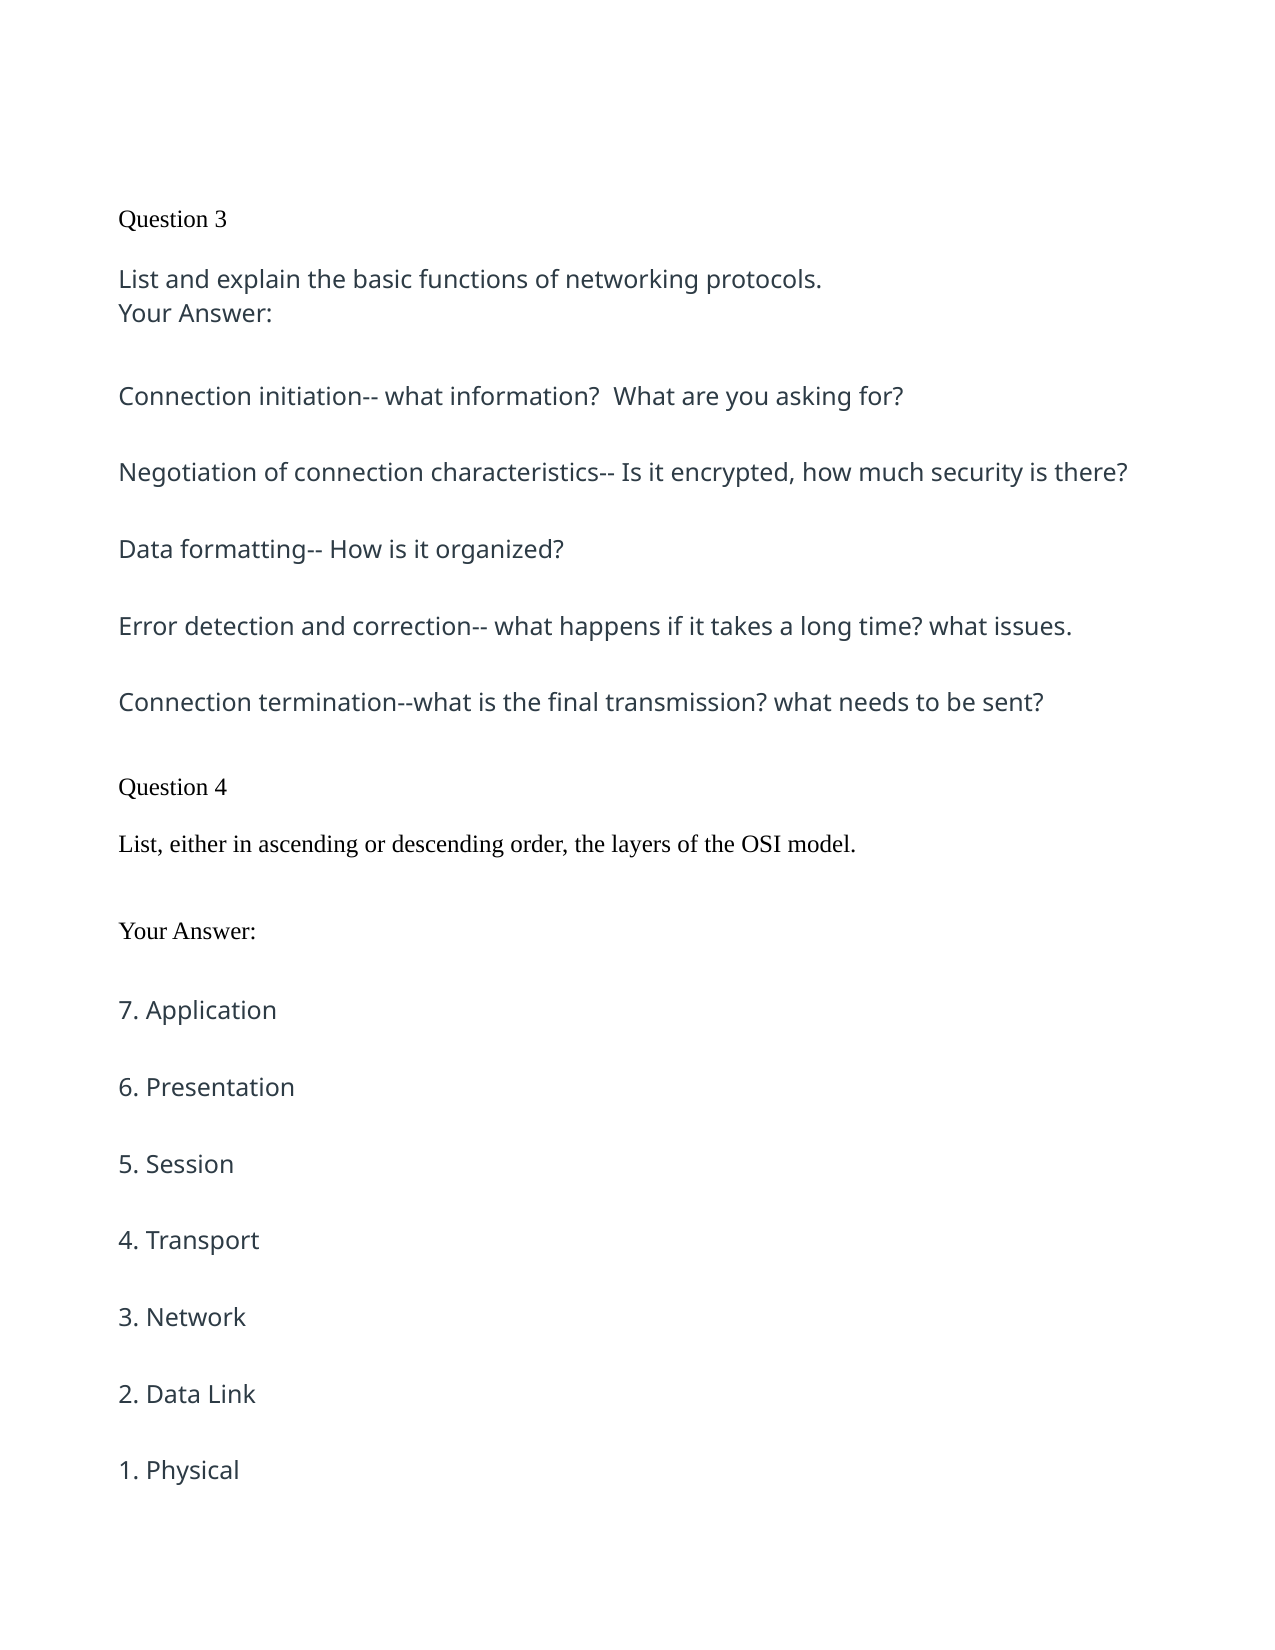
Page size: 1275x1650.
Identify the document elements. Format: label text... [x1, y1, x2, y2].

text 1. Physical [118, 1453, 1157, 1487]
text Your Answer: [118, 296, 1157, 330]
text Error detection and correction-- what happens if it takes a long time? what issues. [118, 608, 1157, 642]
text 5. Session [118, 1146, 1157, 1180]
text List, either in ascending or descending order, the layers of the OSI model. [118, 829, 1157, 858]
text 2. Data Link [118, 1376, 1157, 1410]
text Your Answer: [118, 916, 1157, 945]
text 4. Transport [118, 1223, 1157, 1257]
text 3. Network [118, 1300, 1157, 1334]
text Connection initiation-- what information? What are you asking for? [118, 378, 1157, 412]
text Connection termination--what is the final transmission? what needs to be sent? [118, 685, 1157, 719]
text Negotiation of connection characteristics-- Is it encrypted, how much security is there? [118, 455, 1157, 489]
text Question 3 [118, 204, 1157, 233]
text Data formatting-- How is it organized? [118, 532, 1157, 566]
text List and explain the basic functions of networking protocols. [118, 262, 1157, 296]
text Question 4 [118, 772, 1157, 800]
text 7. Application [118, 993, 1157, 1027]
text 6. Presentation [118, 1070, 1157, 1104]
